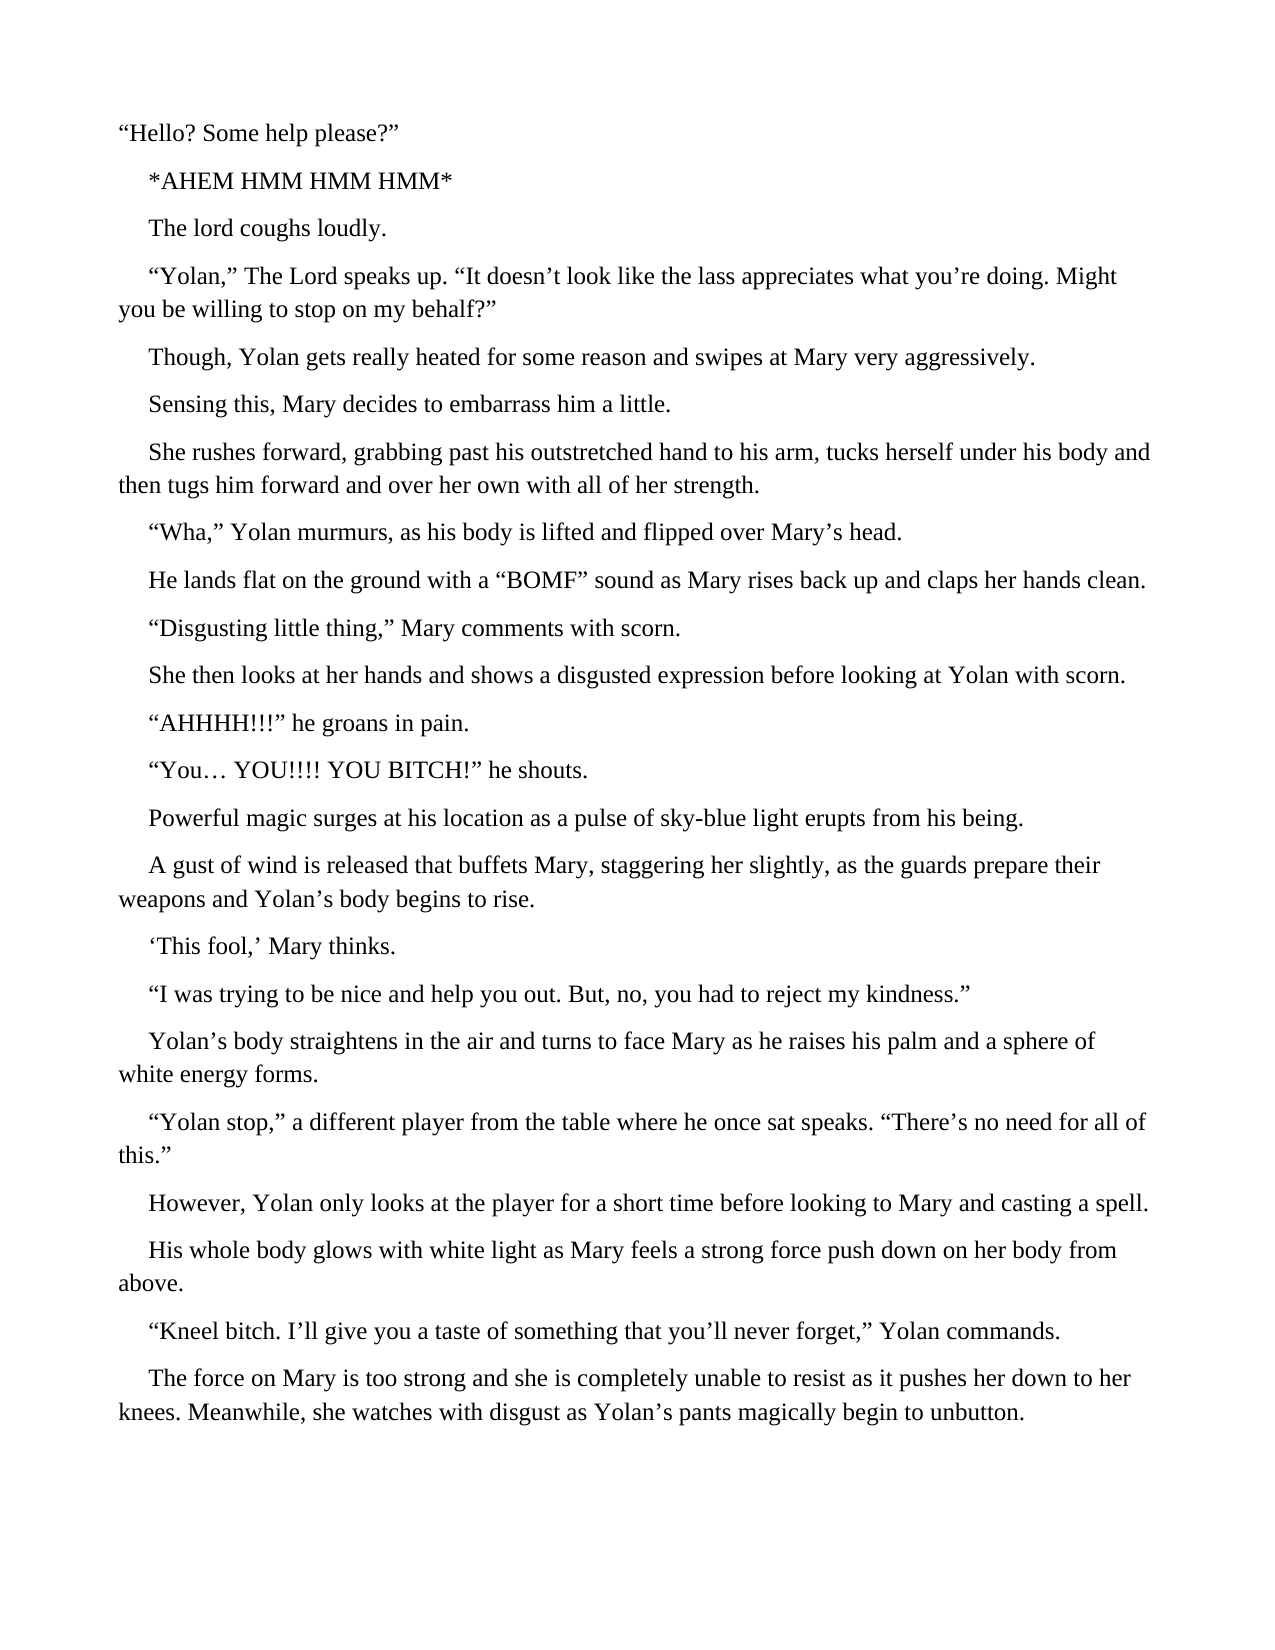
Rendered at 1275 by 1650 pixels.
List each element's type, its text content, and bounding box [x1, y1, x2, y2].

text “Disgusting little thing,” Mary comments with scorn. [118, 613, 1157, 641]
text Though, Yolan gets really heated for some reason and swipes at Mary very aggressively. [118, 342, 1157, 370]
text “AHHHH!!!” he groans in pain. [118, 708, 1157, 737]
text “You… YOU!!!! YOU BITCH!” he shouts. [118, 755, 1157, 784]
text His whole body glows with white light as Mary feels a strong force push down on her body from above. [118, 1235, 1157, 1297]
text “Hello? Some help please?” [118, 118, 1157, 147]
text ‘This fool,’ Mary thinks. [118, 931, 1157, 960]
text Yolan’s body straightens in the air and turns to face Mary as he raises his palm and a sphere of white energy forms. [118, 1026, 1157, 1088]
text “I was trying to be nice and help you out. But, no, you had to reject my kindness.” [118, 979, 1157, 1008]
text A gust of wind is released that buffets Mary, staggering her slightly, as the guards prepare their weapons and Yolan’s body begins to rise. [118, 851, 1157, 912]
text Powerful magic surges at his location as a pulse of sky-blue light erupts from his being. [118, 803, 1157, 832]
text “Yolan,” The Lord speaks up. “It doesn’t look like the lass appreciates what you’re doing. Might you be willing to stop on my behalf?” [118, 261, 1157, 323]
text Sensing this, Mary decides to embarrass him a little. [118, 389, 1157, 418]
text “Kneel bitch. I’ll give you a taste of something that you’ll never forget,” Yolan commands. [118, 1316, 1157, 1345]
text The lord coughs loudly. [118, 213, 1157, 242]
text However, Yolan only looks at the player for a short time before looking to Mary and casting a spell. [118, 1188, 1157, 1216]
text She then looks at her hands and shows a disgusted expression before looking at Yolan with scorn. [118, 660, 1157, 689]
text *AHEM HMM HMM HMM* [118, 166, 1157, 194]
text The force on Mary is too strong and she is completely unable to resist as it pushes her down to her knees. Meanwhile, she watches with disgust as Yolan’s pants magically begin to unbutton. [118, 1363, 1157, 1425]
text He lands flat on the ground with a “BOMF” sound as Mary rises back up and claps her hands clean. [118, 565, 1157, 594]
text “Yolan stop,” a different player from the table where he once sat speaks. “There’s no need for all of this.” [118, 1107, 1157, 1169]
text She rushes forward, grabbing past his outstretched hand to his arm, tucks herself under his body and then tugs him forward and over her own with all of her strength. [118, 437, 1157, 498]
text “Wha,” Yolan murmurs, as his body is lifted and flipped over Mary’s head. [118, 517, 1157, 546]
